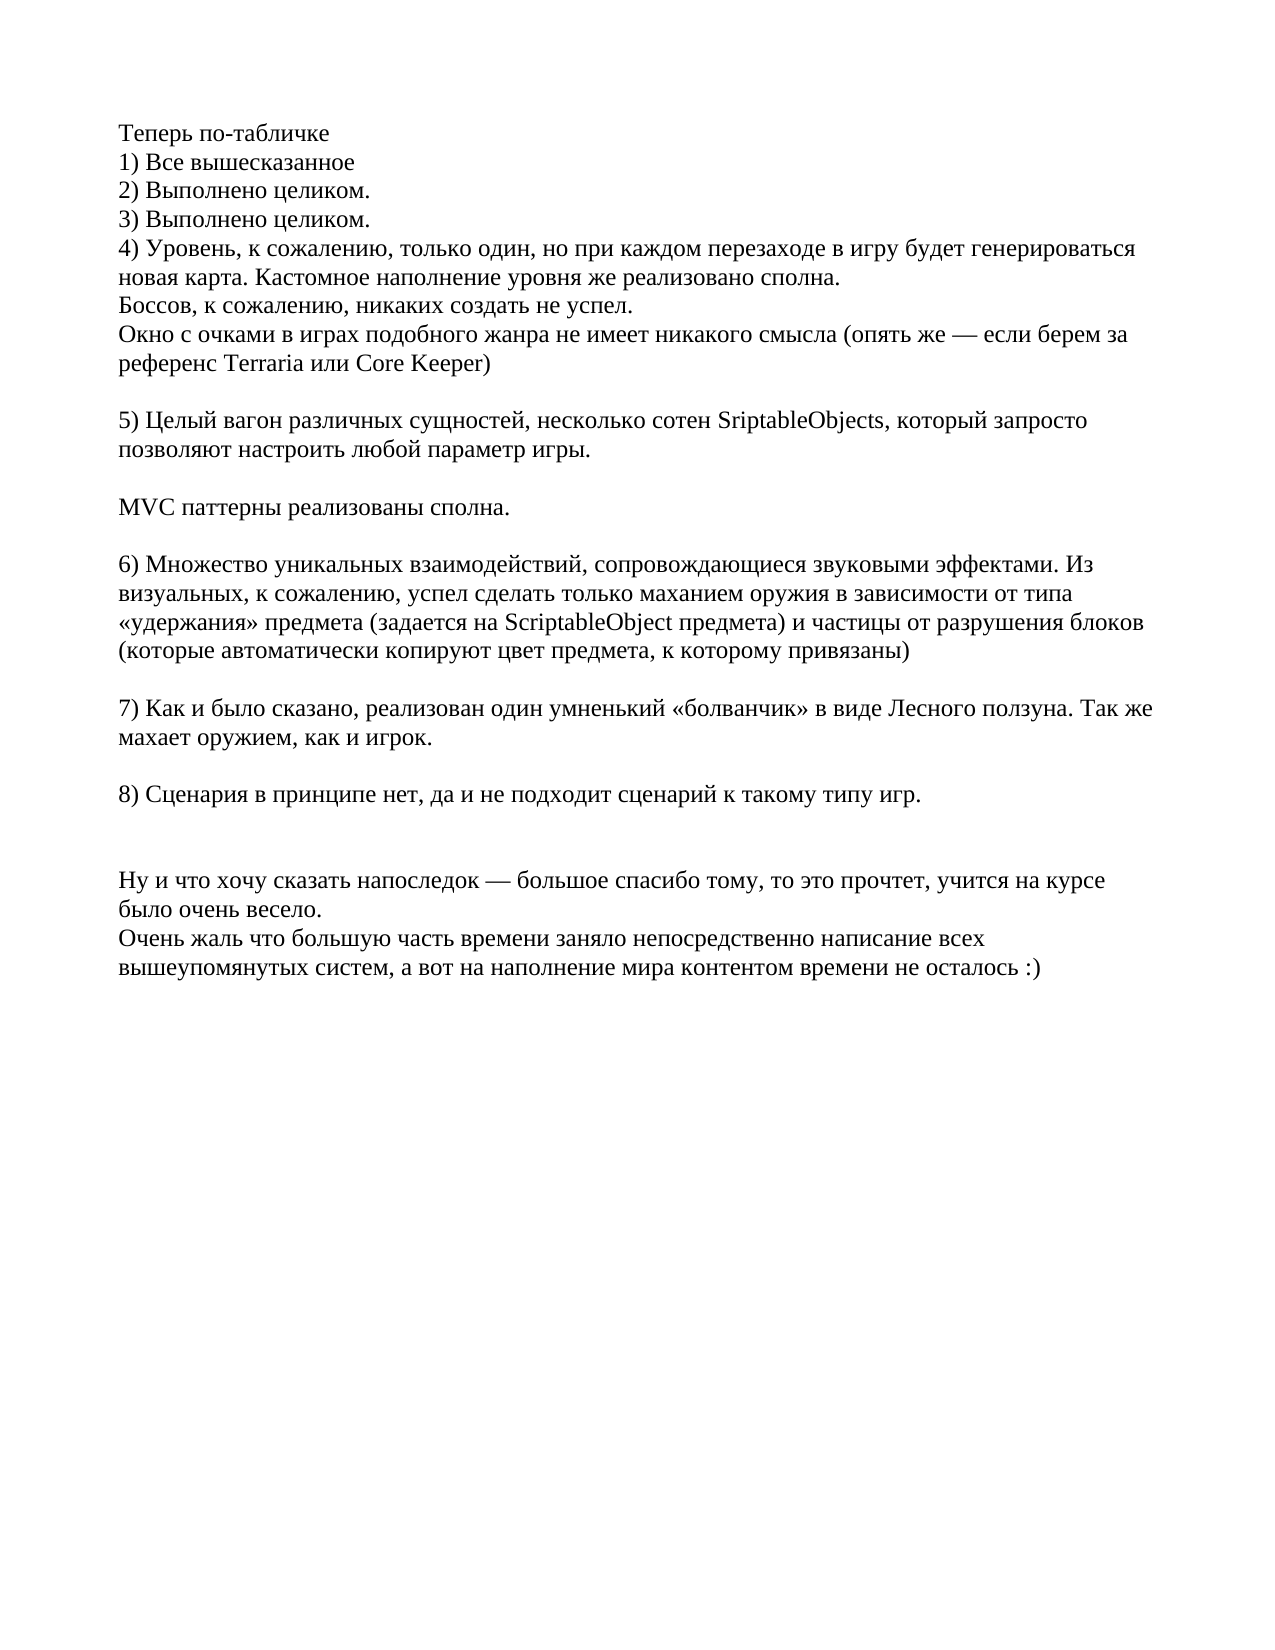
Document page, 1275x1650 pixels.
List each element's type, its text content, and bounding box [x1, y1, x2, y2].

text Теперь по-табличке 1) Все вышесказанное 2) Выполнено целиком. 3) Выполнено целиком. 4) Уровень, к сожалению, только один, но при каждом перезаходе в игру будет генерироваться новая карта. Кастомное наполнение уровня же реализовано сполна. Боссов, к сожалению, никаких создать не успел. Окно с очками в играх подобного жанра не имеет никакого смысла (опять же — если берем за референс Terraria или Core Keeper) 5) Целый вагон различных сущностей, несколько сотен SriptableObjects, который запросто позволяют настроить любой параметр игры. MVC паттерны реализованы сполна. 6) Множество уникальных взаимодействий, сопровождающиеся звуковыми эффектами. Из визуальных, к сожалению, успел сделать только маханием оружия в зависимости от типа «удержания» предмета (задается на ScriptableObject предмета) и частицы от разрушения блоков (которые автоматически копируют цвет предмета, к которому привязаны) 7) Как и было сказано, реализован один умненький «болванчик» в виде Лесного ползуна. Так же махает оружием, как и игрок. 8) Сценария в принципе нет, да и не подходит сценарий к такому типу игр. Ну и что хочу сказать напоследок — большое спасибо тому, то это прочтет, учится на курсе было очень весело. Очень жаль что большую часть времени заняло непосредственно написание всех вышеупомянутых систем, а вот на наполнение мира контентом времени не осталось :) [118, 118, 1157, 1038]
